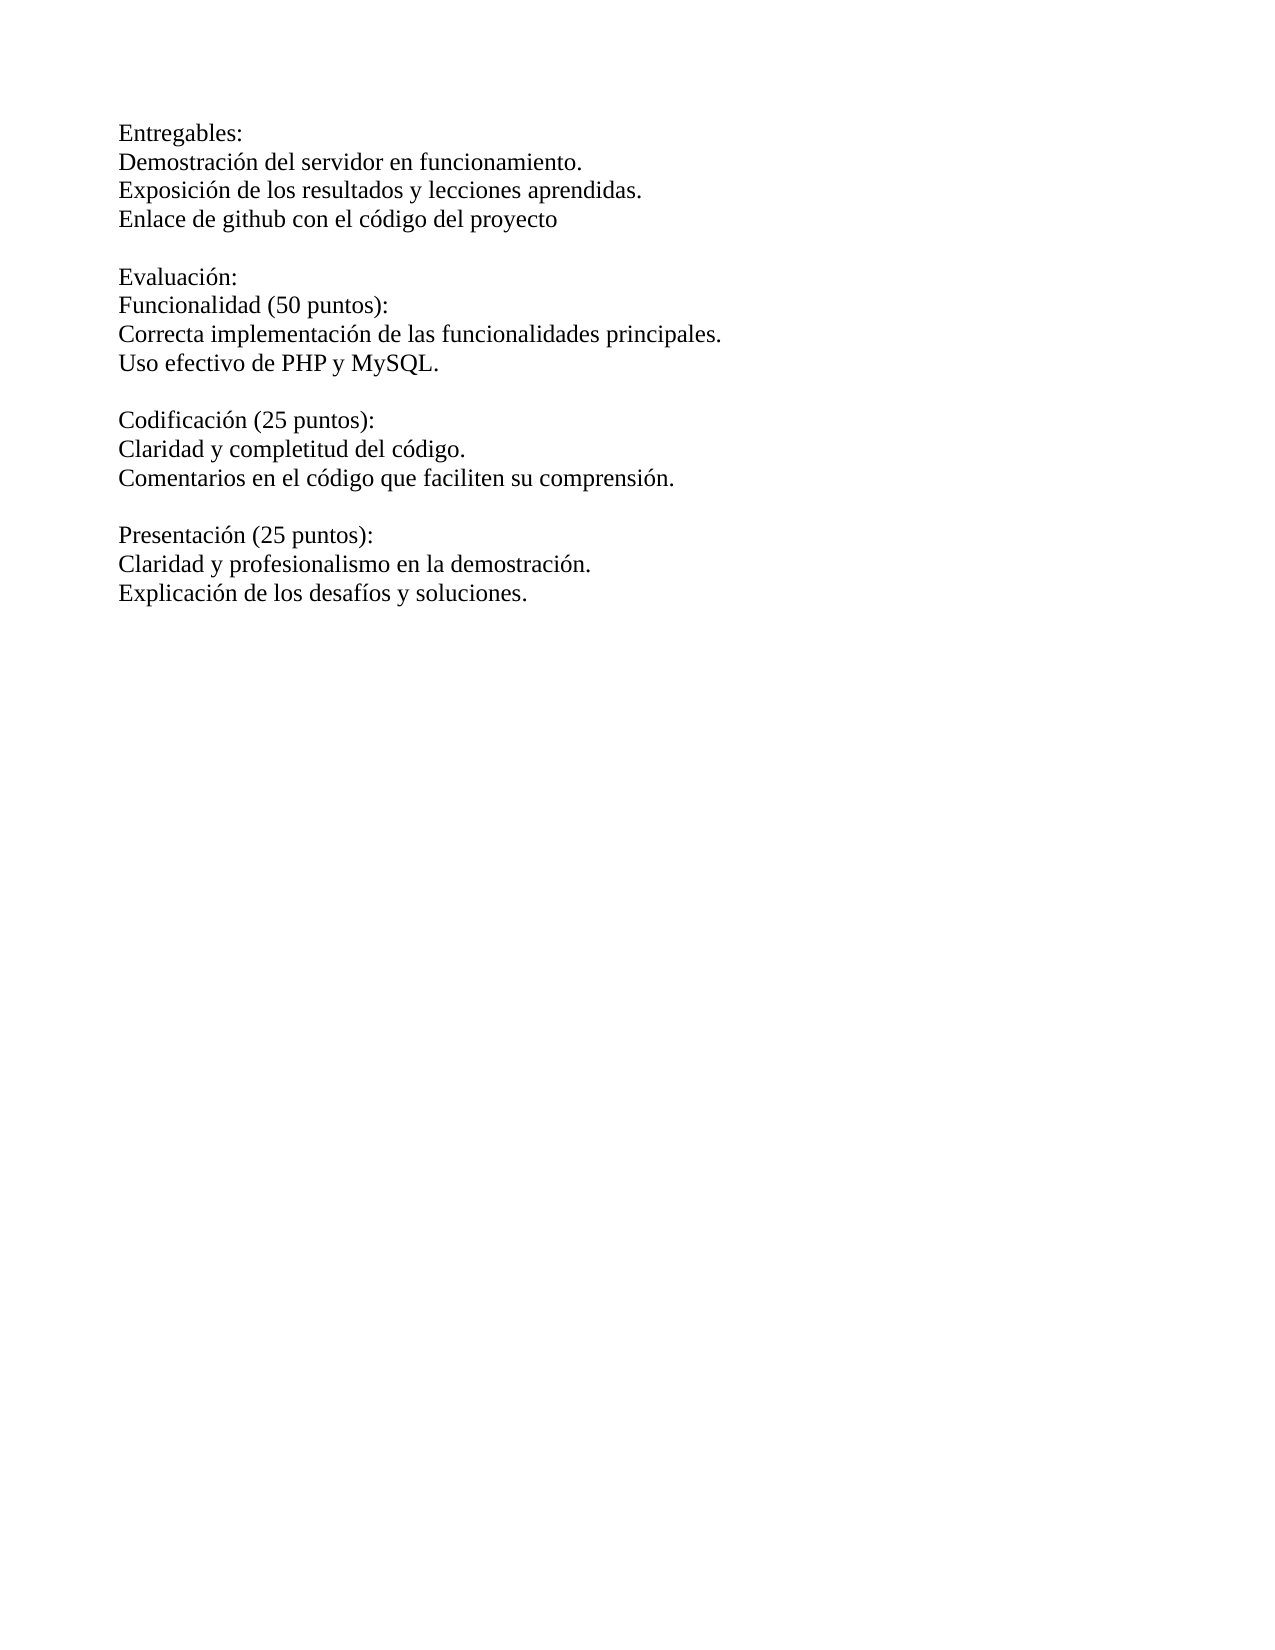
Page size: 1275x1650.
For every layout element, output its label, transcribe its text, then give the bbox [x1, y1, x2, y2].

text Comentarios en el código que faciliten su comprensión. [118, 463, 1157, 492]
text Evaluación: [118, 262, 1157, 291]
text Correcta implementación de las funcionalidades principales. [118, 319, 1157, 348]
text Presentación (25 puntos): [118, 521, 1157, 549]
text Funcionalidad (50 puntos): [118, 291, 1157, 319]
text Uso efectivo de PHP y MySQL. [118, 348, 1157, 377]
text Codificación (25 puntos): [118, 406, 1157, 434]
text Exposición de los resultados y lecciones aprendidas. [118, 176, 1157, 204]
text Entregables: [118, 118, 1157, 147]
text Claridad y profesionalismo en la demostración. [118, 549, 1157, 578]
text Enlace de github con el código del proyecto [118, 204, 1157, 233]
text Claridad y completitud del código. [118, 434, 1157, 463]
text Explicación de los desafíos y soluciones. [118, 578, 1157, 607]
text Demostración del servidor en funcionamiento. [118, 147, 1157, 176]
